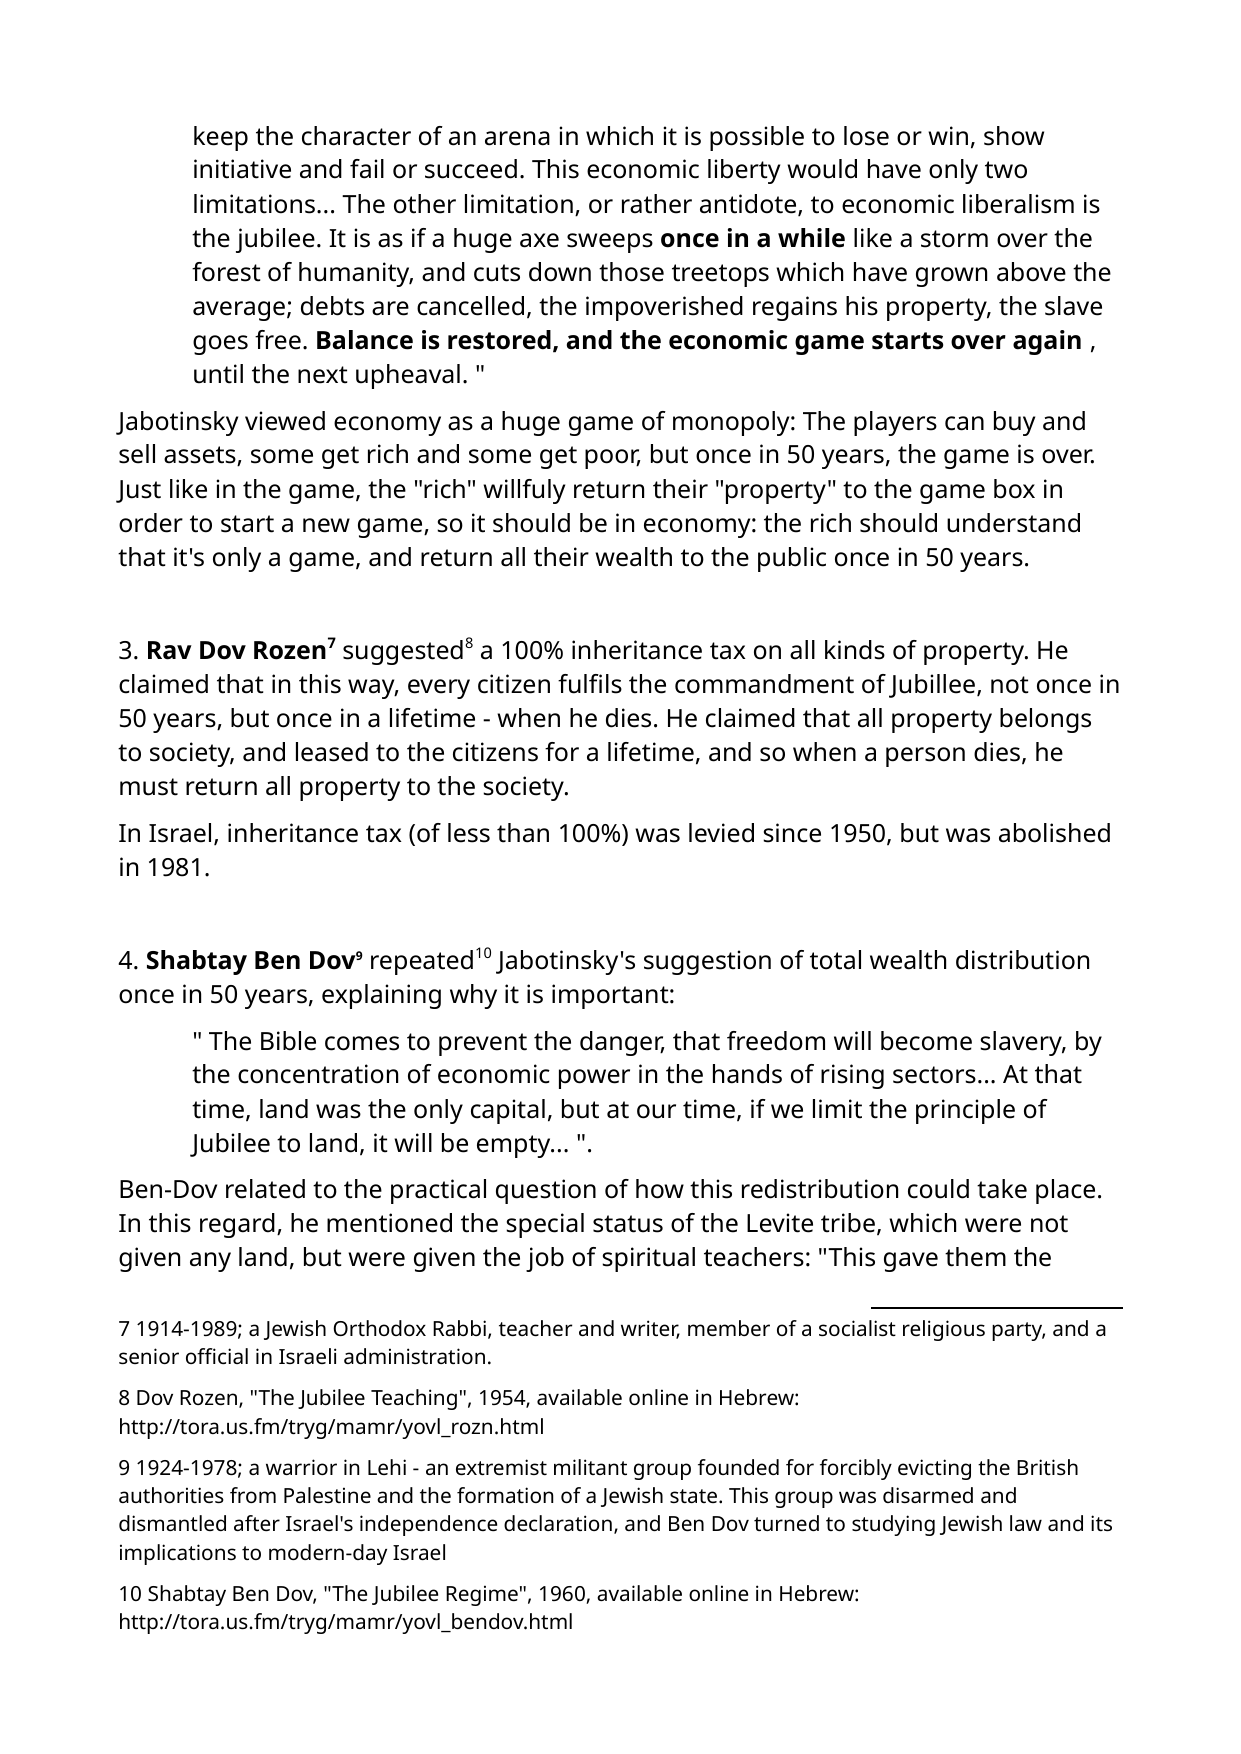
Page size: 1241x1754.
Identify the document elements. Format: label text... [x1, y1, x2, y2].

text Ben-Dov related to the practical question of how this redistribution could take place. In this regard, he mentioned the special status of the Levite tribe, which were not given any land, but were given the job of spiritual teachers: "This gave them the [118, 1172, 1122, 1274]
text 3. Rav Dov Rozen suggested a 100% inheritance tax on all kinds of property. He claimed that in this way, every citizen fulfils the commandment of Jubillee, not once in 50 years, but once in a lifetime - when he dies. He claimed that all property belongs to society, and leased to the citizens for a lifetime, and so when a person dies, he must return all property to the society. [118, 632, 1122, 803]
text 4. Shabtay Ben Dov repeated Jabotinsky's suggestion of total wealth distribution once in 50 years, explaining why it is important: [118, 942, 1122, 1011]
text Jabotinsky viewed economy as a huge game of monopoly: The players can buy and sell assets, some get rich and some get poor, but once in 50 years, the game is over. Just like in the game, the "rich" willfuly return their "property" to the game box in order to start a new game, so it should be in economy: the rich should understand that it's only a game, and return all their wealth to the public once in 50 years. [118, 403, 1122, 573]
text Dov Rozen, "The Jubilee Teaching", 1954, available online in Hebrew: http://tora.us.fm/tryg/mamr/yovl_rozn.html [118, 1383, 1122, 1440]
text " The Bible comes to prevent the danger, that freedom will become slavery, by the concentration of economic power in the hands of rising sectors... At that time, land was the only capital, but at our time, if we limit the principle of Jubilee to land, it will be empty... ". [192, 1023, 1122, 1159]
text Shabtay Ben Dov, "The Jubilee Regime", 1960, available online in Hebrew: http://tora.us.fm/tryg/mamr/yovl_bendov.html [118, 1579, 1122, 1636]
text 1914-1989; a Jewish Orthodox Rabbi, teacher and writer, member of a socialist religious party, and a senior official in Israeli administration. [118, 1314, 1122, 1371]
text 1924-1978; a warrior in Lehi - an extremist militant group founded for forcibly evicting the British authorities from Palestine and the formation of a Jewish state. This group was disarmed and dismantled after Israel's independence declaration, and Ben Dov turned to studying Jewish law and its implications to modern-day Israel [118, 1453, 1122, 1566]
text keep the character of an arena in which it is possible to lose or win, show initiative and fail or succeed. This economic liberty would have only two limitations... The other limitation, or rather antidote, to economic liberalism is the jubilee. It is as if a huge axe sweeps once in a while like a storm over the forest of humanity, and cuts down those treetops which have grown above the average; debts are cancelled, the impoverished regains his property, the slave goes free. Balance is restored, and the economic game starts over again , until the next upheaval. " [192, 118, 1122, 391]
text In Israel, inheritance tax (of less than 100%) was levied since 1950, but was abolished in 1981. [118, 815, 1122, 883]
